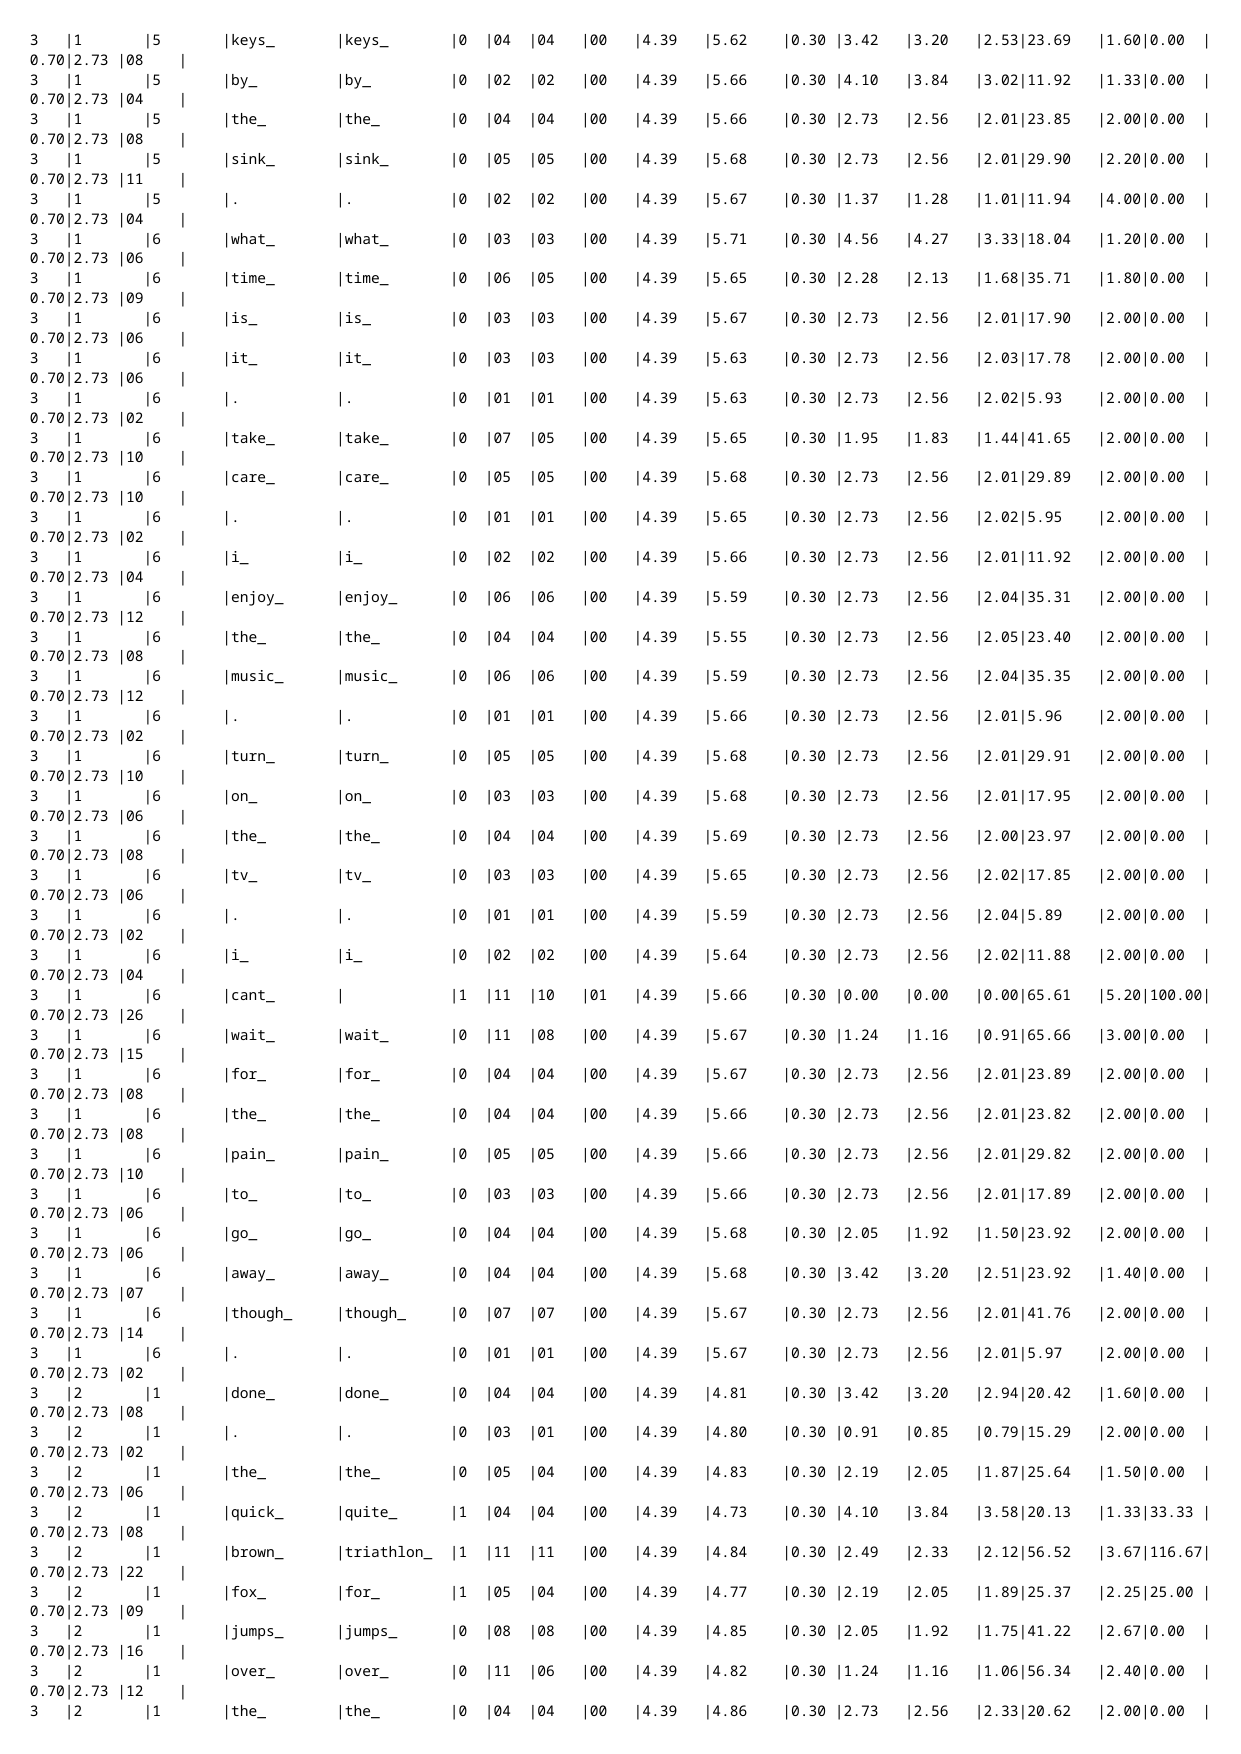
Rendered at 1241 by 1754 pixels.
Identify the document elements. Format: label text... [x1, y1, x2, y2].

text 3 |1 |6 |care_ |care_ |0 |05 |05 |00 |4.39 |5.68 |0.30 |2.73 |2.56 |2.01|29.89 |2.00|0.00 |0.70|2.73 |10 | [29, 467, 1211, 507]
text 3 |1 |5 |keys_ |keys_ |0 |04 |04 |00 |4.39 |5.62 |0.30 |3.42 |3.20 |2.53|23.69 |1.60|0.00 |0.70|2.73 |08 | [29, 29, 1211, 69]
text 3 |1 |6 |tv_ |tv_ |0 |03 |03 |00 |4.39 |5.65 |0.30 |2.73 |2.56 |2.02|17.85 |2.00|0.00 |0.70|2.73 |06 | [29, 865, 1211, 905]
text 3 |1 |6 |is_ |is_ |0 |03 |03 |00 |4.39 |5.67 |0.30 |2.73 |2.56 |2.01|17.90 |2.00|0.00 |0.70|2.73 |06 | [29, 308, 1211, 348]
text 3 |1 |6 |what_ |what_ |0 |03 |03 |00 |4.39 |5.71 |0.30 |4.56 |4.27 |3.33|18.04 |1.20|0.00 |0.70|2.73 |06 | [29, 228, 1211, 268]
text 3 |1 |6 |to_ |to_ |0 |03 |03 |00 |4.39 |5.66 |0.30 |2.73 |2.56 |2.01|17.89 |2.00|0.00 |0.70|2.73 |06 | [29, 1183, 1211, 1223]
text 3 |1 |5 |sink_ |sink_ |0 |05 |05 |00 |4.39 |5.68 |0.30 |2.73 |2.56 |2.01|29.90 |2.20|0.00 |0.70|2.73 |11 | [29, 149, 1211, 189]
text 3 |1 |6 |go_ |go_ |0 |04 |04 |00 |4.39 |5.68 |0.30 |2.05 |1.92 |1.50|23.92 |2.00|0.00 |0.70|2.73 |06 | [29, 1223, 1211, 1263]
text 3 |1 |6 |pain_ |pain_ |0 |05 |05 |00 |4.39 |5.66 |0.30 |2.73 |2.56 |2.01|29.82 |2.00|0.00 |0.70|2.73 |10 | [29, 1144, 1211, 1183]
text 3 |1 |6 |away_ |away_ |0 |04 |04 |00 |4.39 |5.68 |0.30 |3.42 |3.20 |2.51|23.92 |1.40|0.00 |0.70|2.73 |07 | [29, 1263, 1211, 1303]
text 3 |2 |1 |the_ |the_ |0 |04 |04 |00 |4.39 |4.86 |0.30 |2.73 |2.56 |2.33|20.62 |2.00|0.00 | [29, 1701, 1211, 1721]
text 3 |1 |6 |. |. |0 |01 |01 |00 |4.39 |5.67 |0.30 |2.73 |2.56 |2.01|5.97 |2.00|0.00 |0.70|2.73 |02 | [29, 1343, 1211, 1382]
text 3 |2 |1 |jumps_ |jumps_ |0 |08 |08 |00 |4.39 |4.85 |0.30 |2.05 |1.92 |1.75|41.22 |2.67|0.00 |0.70|2.73 |16 | [29, 1621, 1211, 1661]
text 3 |2 |1 |the_ |the_ |0 |05 |04 |00 |4.39 |4.83 |0.30 |2.19 |2.05 |1.87|25.64 |1.50|0.00 |0.70|2.73 |06 | [29, 1462, 1211, 1502]
text 3 |1 |6 |i_ |i_ |0 |02 |02 |00 |4.39 |5.64 |0.30 |2.73 |2.56 |2.02|11.88 |2.00|0.00 |0.70|2.73 |04 | [29, 945, 1211, 984]
text 3 |1 |6 |on_ |on_ |0 |03 |03 |00 |4.39 |5.68 |0.30 |2.73 |2.56 |2.01|17.95 |2.00|0.00 |0.70|2.73 |06 | [29, 786, 1211, 825]
text 3 |1 |6 |i_ |i_ |0 |02 |02 |00 |4.39 |5.66 |0.30 |2.73 |2.56 |2.01|11.92 |2.00|0.00 |0.70|2.73 |04 | [29, 547, 1211, 587]
text 3 |1 |6 |turn_ |turn_ |0 |05 |05 |00 |4.39 |5.68 |0.30 |2.73 |2.56 |2.01|29.91 |2.00|0.00 |0.70|2.73 |10 | [29, 746, 1211, 786]
text 3 |2 |1 |. |. |0 |03 |01 |00 |4.39 |4.80 |0.30 |0.91 |0.85 |0.79|15.29 |2.00|0.00 |0.70|2.73 |02 | [29, 1422, 1211, 1462]
text 3 |2 |1 |over_ |over_ |0 |11 |06 |00 |4.39 |4.82 |0.30 |1.24 |1.16 |1.06|56.34 |2.40|0.00 |0.70|2.73 |12 | [29, 1661, 1211, 1701]
text 3 |1 |6 |. |. |0 |01 |01 |00 |4.39 |5.65 |0.30 |2.73 |2.56 |2.02|5.95 |2.00|0.00 |0.70|2.73 |02 | [29, 507, 1211, 547]
text 3 |1 |6 |. |. |0 |01 |01 |00 |4.39 |5.66 |0.30 |2.73 |2.56 |2.01|5.96 |2.00|0.00 |0.70|2.73 |02 | [29, 706, 1211, 746]
text 3 |1 |6 |the_ |the_ |0 |04 |04 |00 |4.39 |5.66 |0.30 |2.73 |2.56 |2.01|23.82 |2.00|0.00 |0.70|2.73 |08 | [29, 1104, 1211, 1144]
text 3 |1 |6 |though_ |though_ |0 |07 |07 |00 |4.39 |5.67 |0.30 |2.73 |2.56 |2.01|41.76 |2.00|0.00 |0.70|2.73 |14 | [29, 1303, 1211, 1343]
text 3 |1 |5 |by_ |by_ |0 |02 |02 |00 |4.39 |5.66 |0.30 |4.10 |3.84 |3.02|11.92 |1.33|0.00 |0.70|2.73 |04 | [29, 69, 1211, 109]
text 3 |1 |6 |take_ |take_ |0 |07 |05 |00 |4.39 |5.65 |0.30 |1.95 |1.83 |1.44|41.65 |2.00|0.00 |0.70|2.73 |10 | [29, 427, 1211, 467]
text 3 |1 |6 |the_ |the_ |0 |04 |04 |00 |4.39 |5.55 |0.30 |2.73 |2.56 |2.05|23.40 |2.00|0.00 |0.70|2.73 |08 | [29, 626, 1211, 666]
text 3 |2 |1 |brown_ |triathlon_ |1 |11 |11 |00 |4.39 |4.84 |0.30 |2.49 |2.33 |2.12|56.52 |3.67|116.67|0.70|2.73 |22 | [29, 1542, 1211, 1581]
text 3 |1 |6 |time_ |time_ |0 |06 |05 |00 |4.39 |5.65 |0.30 |2.28 |2.13 |1.68|35.71 |1.80|0.00 |0.70|2.73 |09 | [29, 268, 1211, 308]
text 3 |1 |6 |the_ |the_ |0 |04 |04 |00 |4.39 |5.69 |0.30 |2.73 |2.56 |2.00|23.97 |2.00|0.00 |0.70|2.73 |08 | [29, 825, 1211, 865]
text 3 |1 |5 |. |. |0 |02 |02 |00 |4.39 |5.67 |0.30 |1.37 |1.28 |1.01|11.94 |4.00|0.00 |0.70|2.73 |04 | [29, 189, 1211, 228]
text 3 |1 |6 |wait_ |wait_ |0 |11 |08 |00 |4.39 |5.67 |0.30 |1.24 |1.16 |0.91|65.66 |3.00|0.00 |0.70|2.73 |15 | [29, 1024, 1211, 1064]
text 3 |1 |6 |it_ |it_ |0 |03 |03 |00 |4.39 |5.63 |0.30 |2.73 |2.56 |2.03|17.78 |2.00|0.00 |0.70|2.73 |06 | [29, 348, 1211, 388]
text 3 |2 |1 |done_ |done_ |0 |04 |04 |00 |4.39 |4.81 |0.30 |3.42 |3.20 |2.94|20.42 |1.60|0.00 |0.70|2.73 |08 | [29, 1382, 1211, 1422]
text 3 |1 |6 |cant_ | |1 |11 |10 |01 |4.39 |5.66 |0.30 |0.00 |0.00 |0.00|65.61 |5.20|100.00|0.70|2.73 |26 | [29, 984, 1211, 1024]
text 3 |2 |1 |fox_ |for_ |1 |05 |04 |00 |4.39 |4.77 |0.30 |2.19 |2.05 |1.89|25.37 |2.25|25.00 |0.70|2.73 |09 | [29, 1581, 1211, 1621]
text 3 |1 |6 |for_ |for_ |0 |04 |04 |00 |4.39 |5.67 |0.30 |2.73 |2.56 |2.01|23.89 |2.00|0.00 |0.70|2.73 |08 | [29, 1064, 1211, 1104]
text 3 |1 |6 |music_ |music_ |0 |06 |06 |00 |4.39 |5.59 |0.30 |2.73 |2.56 |2.04|35.35 |2.00|0.00 |0.70|2.73 |12 | [29, 666, 1211, 706]
text 3 |1 |5 |the_ |the_ |0 |04 |04 |00 |4.39 |5.66 |0.30 |2.73 |2.56 |2.01|23.85 |2.00|0.00 |0.70|2.73 |08 | [29, 109, 1211, 149]
text 3 |1 |6 |. |. |0 |01 |01 |00 |4.39 |5.63 |0.30 |2.73 |2.56 |2.02|5.93 |2.00|0.00 |0.70|2.73 |02 | [29, 388, 1211, 427]
text 3 |1 |6 |enjoy_ |enjoy_ |0 |06 |06 |00 |4.39 |5.59 |0.30 |2.73 |2.56 |2.04|35.31 |2.00|0.00 |0.70|2.73 |12 | [29, 587, 1211, 626]
text 3 |2 |1 |quick_ |quite_ |1 |04 |04 |00 |4.39 |4.73 |0.30 |4.10 |3.84 |3.58|20.13 |1.33|33.33 |0.70|2.73 |08 | [29, 1502, 1211, 1542]
text 3 |1 |6 |. |. |0 |01 |01 |00 |4.39 |5.59 |0.30 |2.73 |2.56 |2.04|5.89 |2.00|0.00 |0.70|2.73 |02 | [29, 905, 1211, 945]
